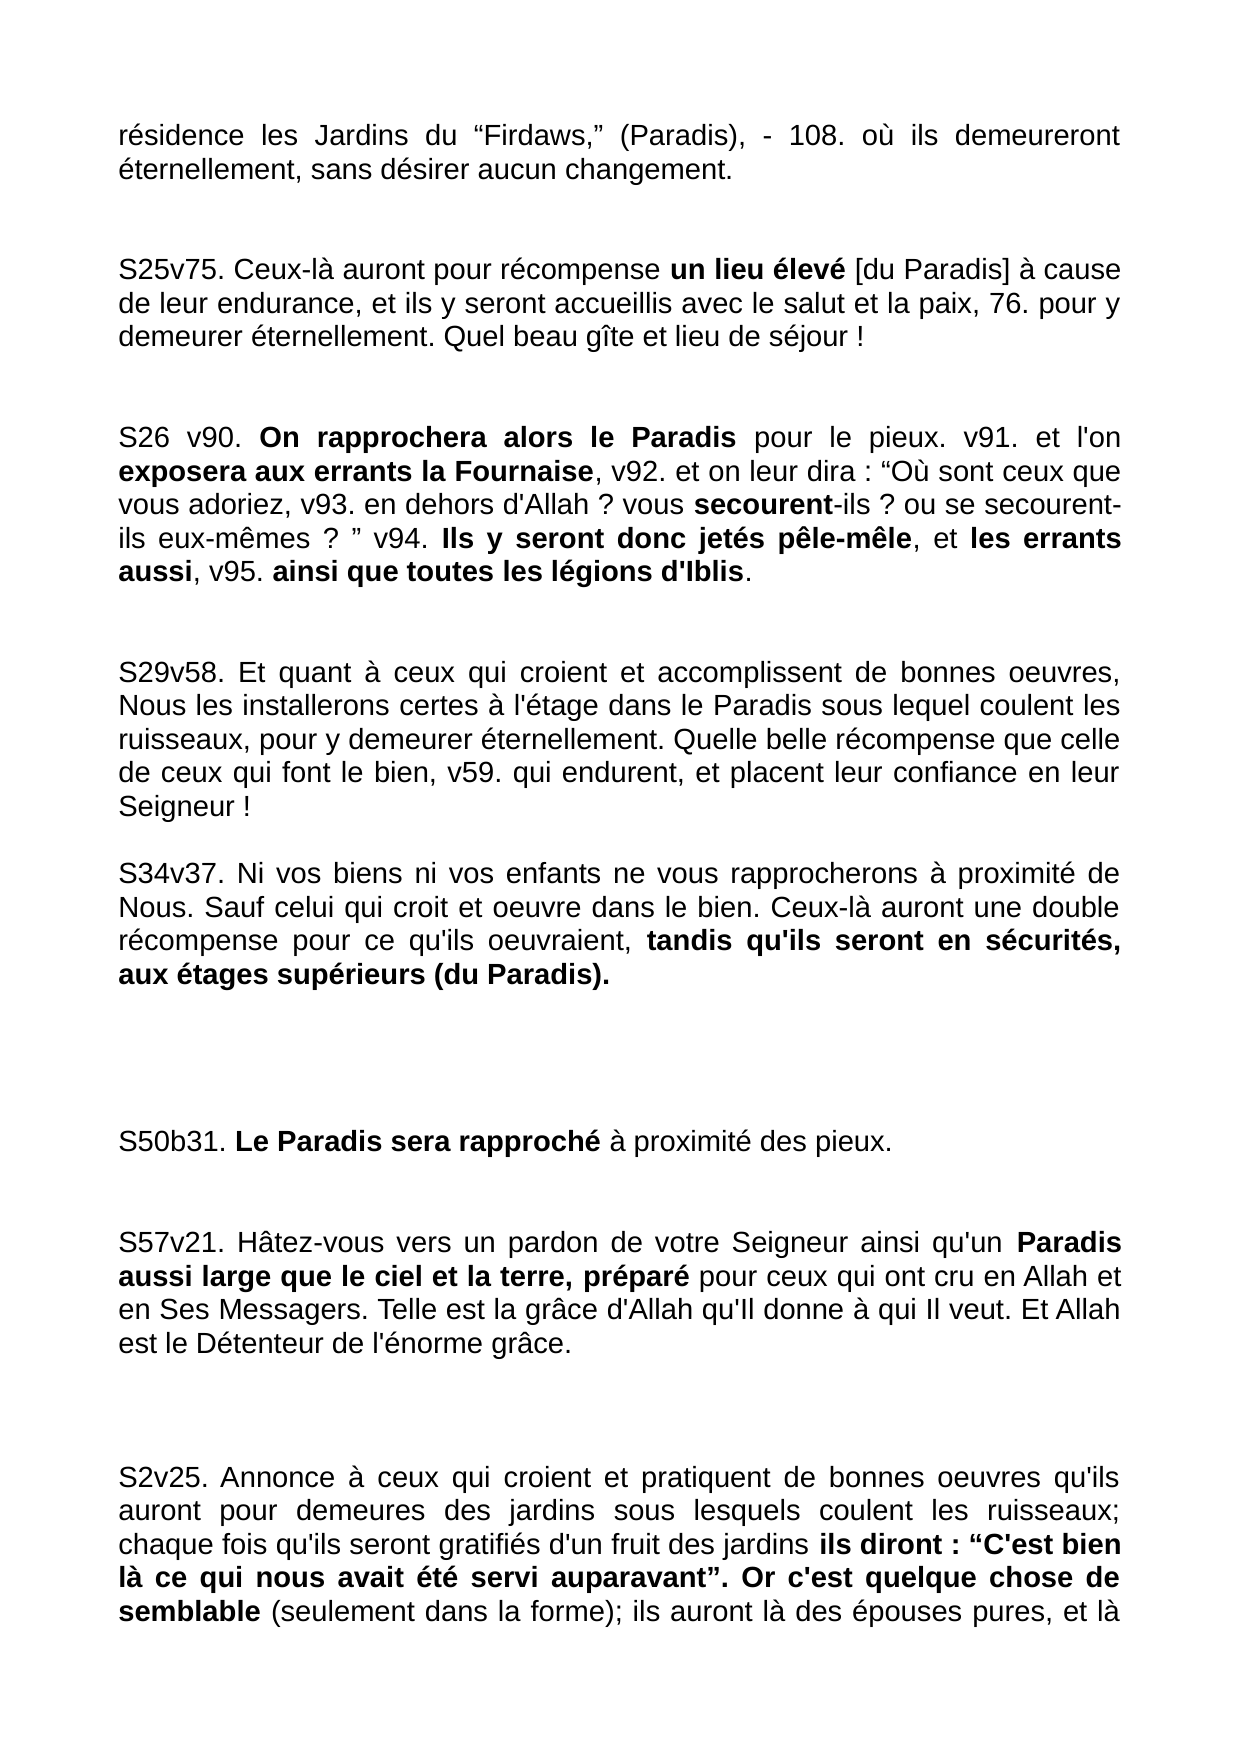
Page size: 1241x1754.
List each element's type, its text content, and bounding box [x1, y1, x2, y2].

text S25v75. Ceux-là auront pour récompense un lieu élevé [du Paradis] à cause de leur endurance, et ils y seront accueillis avec le salut et la paix, 76. pour y demeurer éternellement. Quel beau gîte et lieu de séjour ! [118, 252, 1122, 353]
text S26 v90. On rapprochera alors le Paradis pour le pieux. v91. et l'on exposera aux errants la Fournaise, v92. et on leur dira : “Où sont ceux que vous adoriez, v93. en dehors d'Allah ? vous secourent-ils ? ou se secourent-ils eux-mêmes ? ” v94. Ils y seront donc jetés pêle-mêle, et les errants aussi, v95. ainsi que toutes les légions d'Iblis. [118, 420, 1122, 588]
text S50b31. Le Paradis sera rapproché à proximité des pieux. [118, 1124, 1122, 1158]
text résidence les Jardins du “Firdaws,” (Paradis), - 108. où ils demeureront éternellement, sans désirer aucun changement. [118, 118, 1122, 185]
text S57v21. Hâtez-vous vers un pardon de votre Seigneur ainsi qu'un Paradis aussi large que le ciel et la terre, préparé pour ceux qui ont cru en Allah et en Ses Messagers. Telle est la grâce d'Allah qu'Il donne à qui Il veut. Et Allah est le Détenteur de l'énorme grâce. [118, 1225, 1122, 1359]
text S34v37. Ni vos biens ni vos enfants ne vous rapprocherons à proximité de Nous. Sauf celui qui croit et oeuvre dans le bien. Ceux-là auront une double récompense pour ce qu'ils oeuvraient, tandis qu'ils seront en sécurités, aux étages supérieurs (du Paradis). [118, 856, 1122, 990]
text S2v25. Annonce à ceux qui croient et pratiquent de bonnes oeuvres qu'ils auront pour demeures des jardins sous lesquels coulent les ruisseaux; chaque fois qu'ils seront gratifiés d'un fruit des jardins ils diront : “C'est bien là ce qui nous avait été servi auparavant”. Or c'est quelque chose de semblable (seulement dans la forme); ils auront là des épouses pures, et là [118, 1460, 1122, 1627]
text S29v58. Et quant à ceux qui croient et accomplissent de bonnes oeuvres, Nous les installerons certes à l'étage dans le Paradis sous lequel coulent les ruisseaux, pour y demeurer éternellement. Quelle belle récompense que celle de ceux qui font le bien, v59. qui endurent, et placent leur confiance en leur Seigneur ! [118, 655, 1122, 822]
